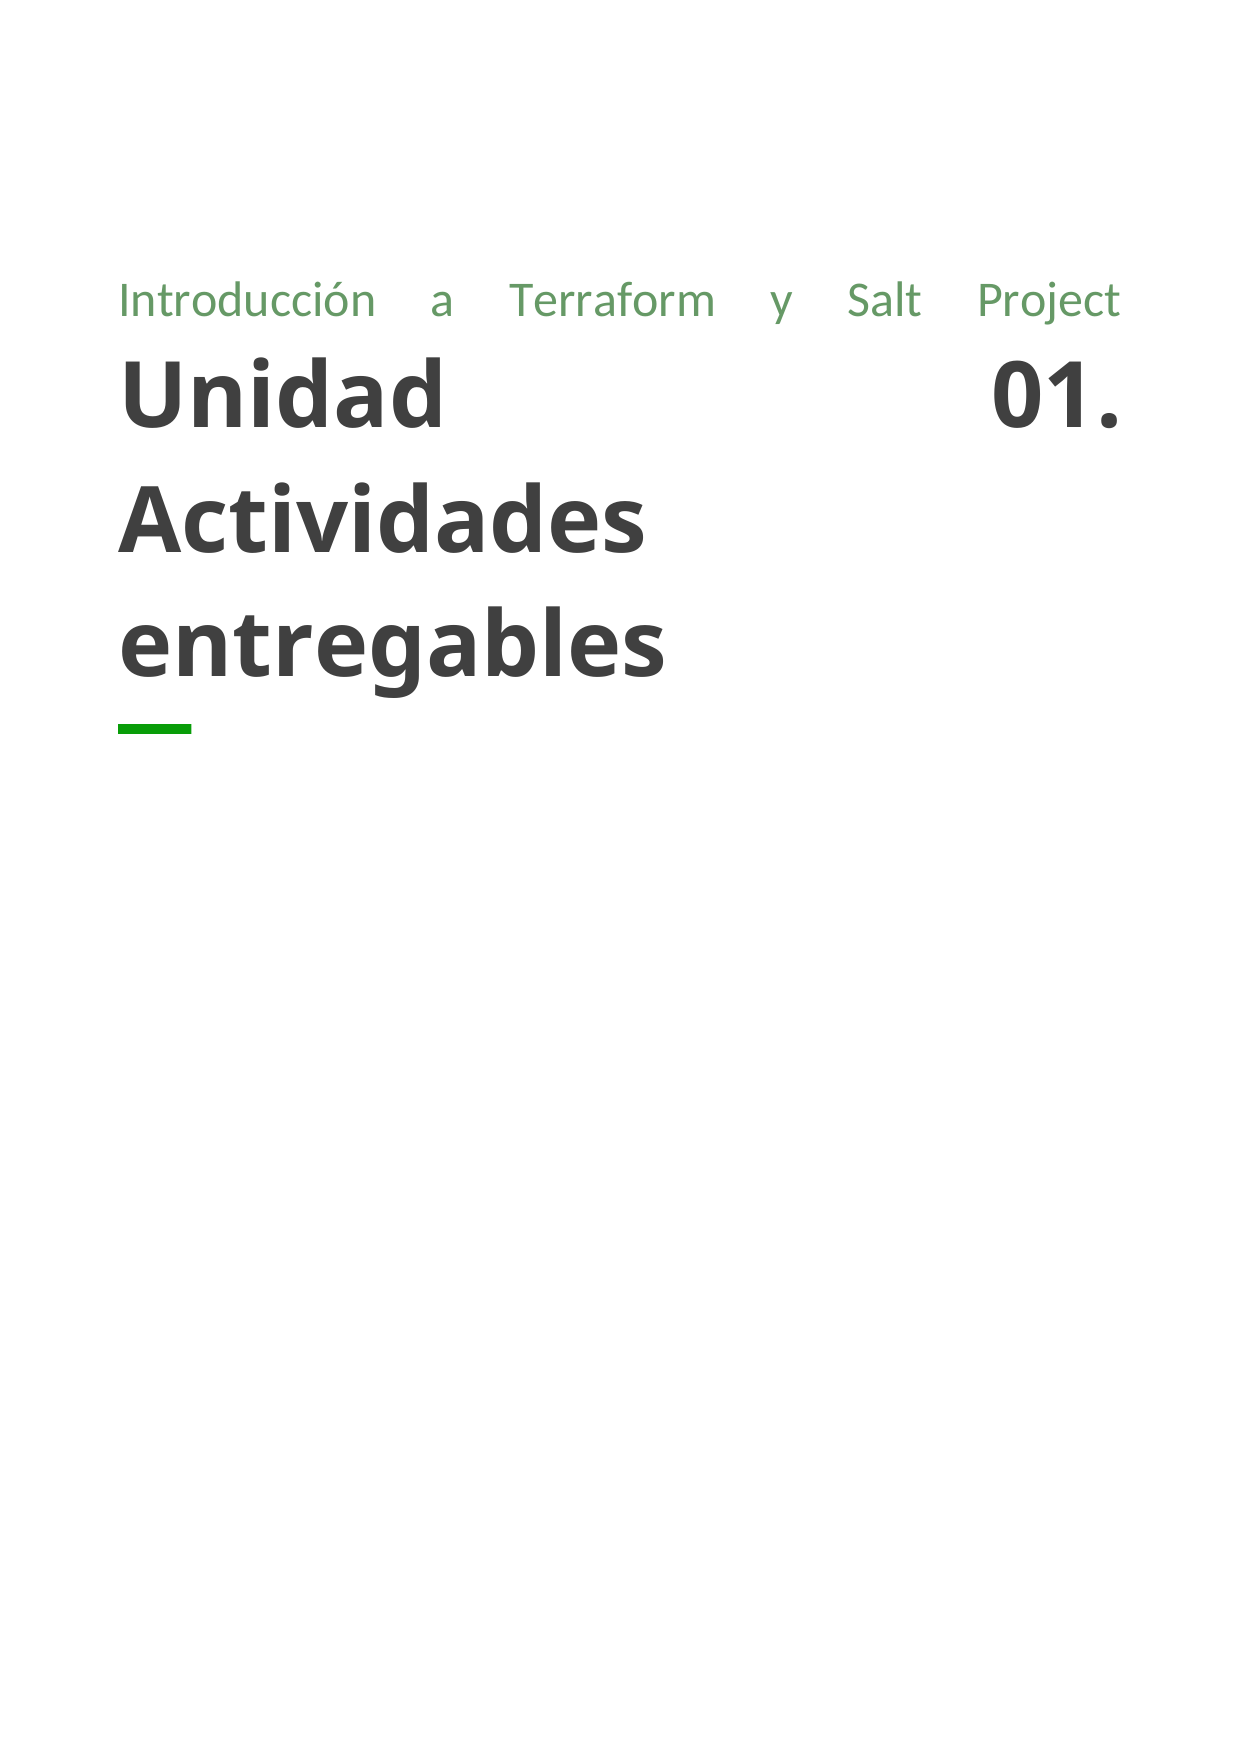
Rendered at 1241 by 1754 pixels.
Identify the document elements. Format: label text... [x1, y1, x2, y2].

picture [118, 724, 192, 734]
title Introducción a Terraform y Salt Project Unidad 01. Actividades entregables [118, 268, 1122, 704]
